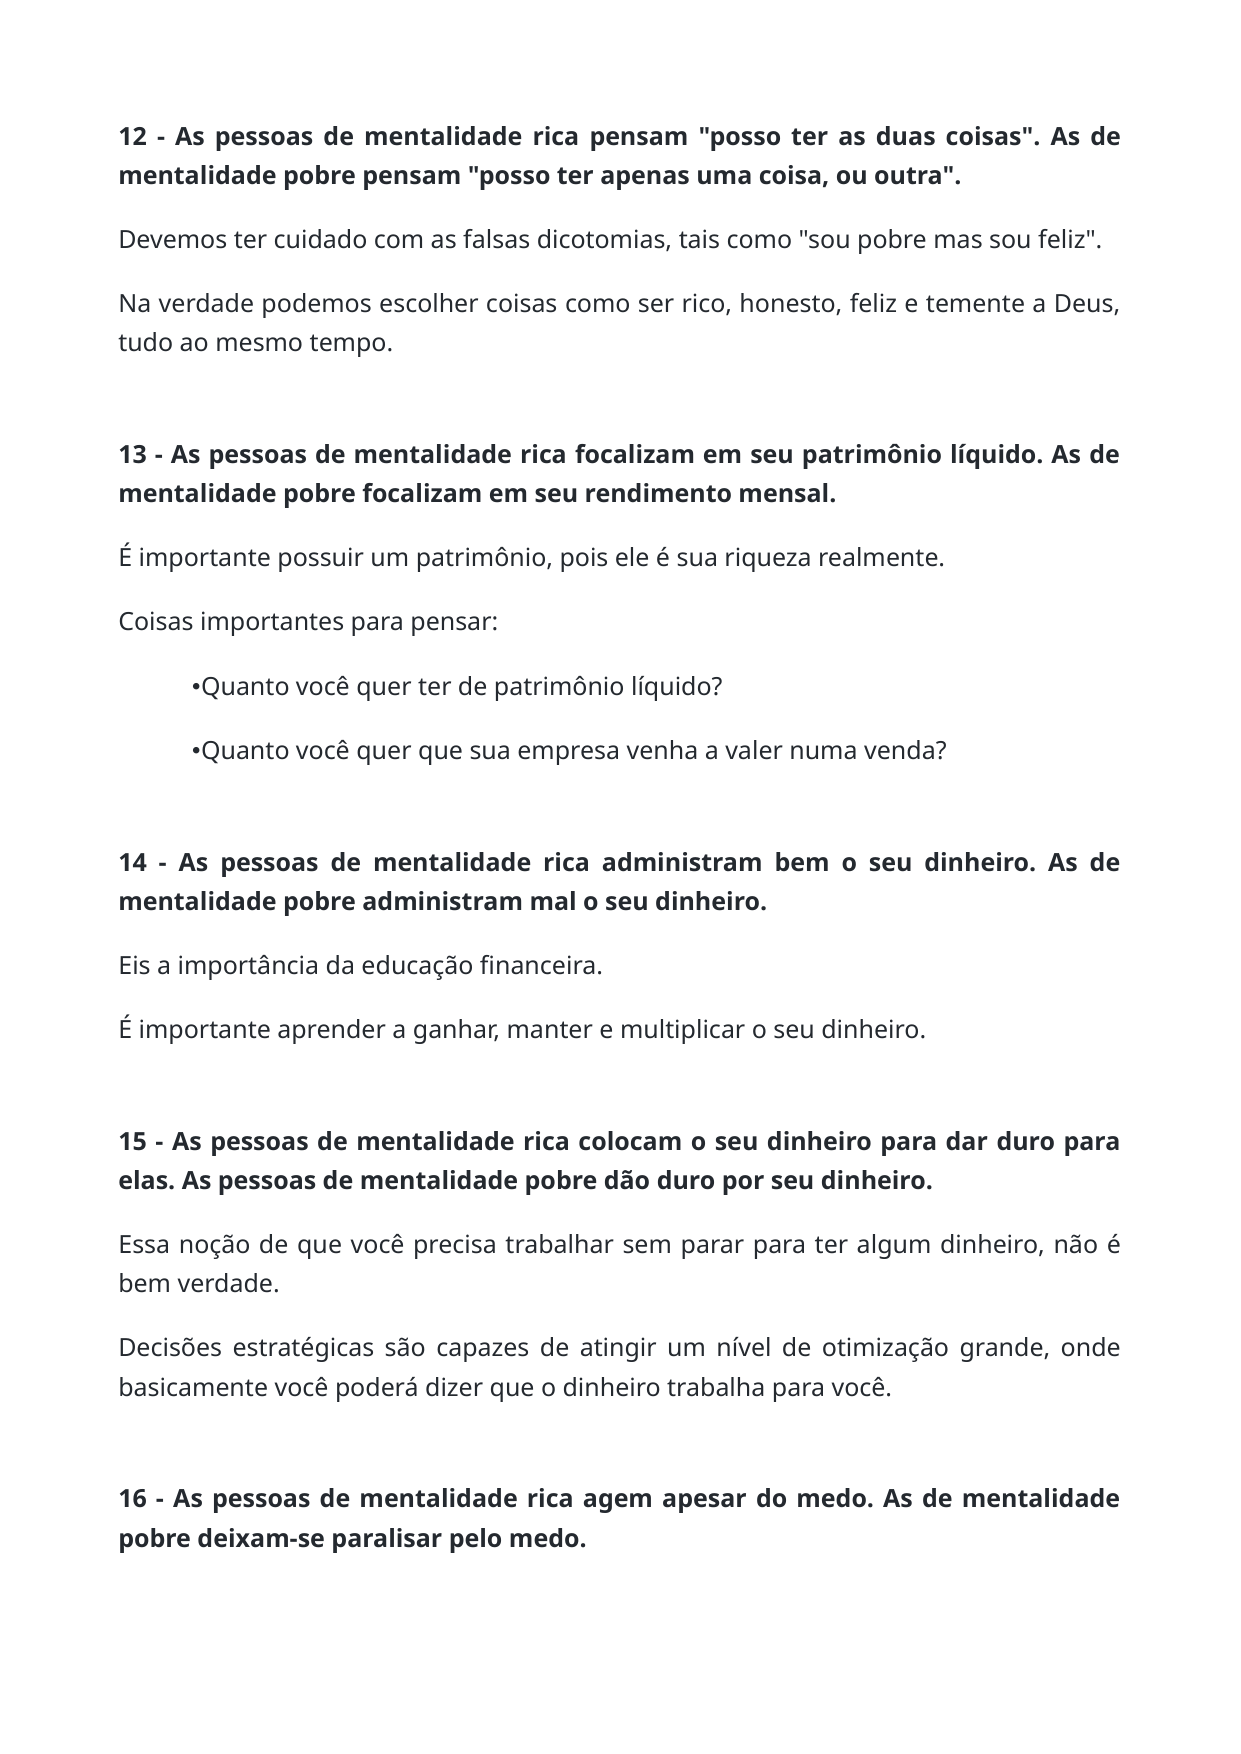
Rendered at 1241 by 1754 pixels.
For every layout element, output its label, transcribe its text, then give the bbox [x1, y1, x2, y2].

text É importante aprender a ganhar, manter e multiplicar o seu dinheiro. [118, 1012, 1122, 1046]
list Quanto você quer que sua empresa venha a valer numa venda? [118, 732, 1122, 766]
text Coisas importantes para pensar: [118, 604, 1122, 638]
text É importante possuir um patrimônio, pois ele é sua riqueza realmente. [118, 540, 1122, 574]
text 15 - As pessoas de mentalidade rica colocam o seu dinheiro para dar duro para elas. As pessoas de mentalidade pobre dão duro por seu dinheiro. [118, 1123, 1122, 1197]
text 12 - As pessoas de mentalidade rica pensam "posso ter as duas coisas". As de mentalidade pobre pensam "posso ter apenas uma coisa, ou outra". [118, 118, 1122, 191]
text Essa noção de que você precisa trabalhar sem parar para ter algum dinheiro, não é bem verdade. [118, 1227, 1122, 1300]
text Na verdade podemos escolher coisas como ser rico, honesto, feliz e temente a Deus, tudo ao mesmo tempo. [118, 286, 1122, 359]
text Decisões estratégicas são capazes de atingir um nível de otimização grande, onde basicamente você poderá dizer que o dinheiro trabalha para você. [118, 1330, 1122, 1403]
text Devemos ter cuidado com as falsas dicotomias, tais como "sou pobre mas sou feliz". [118, 221, 1122, 256]
text 13 - As pessoas de mentalidade rica focalizam em seu patrimônio líquido. As de mentalidade pobre focalizam em seu rendimento mensal. [118, 437, 1122, 510]
text Eis a importância da educação financeira. [118, 947, 1122, 982]
list Quanto você quer ter de patrimônio líquido? [118, 668, 1122, 702]
text 16 - As pessoas de mentalidade rica agem apesar do medo. As de mentalidade pobre deixam-se paralisar pelo medo. [118, 1481, 1122, 1554]
text 14 - As pessoas de mentalidade rica administram bem o seu dinheiro. As de mentalidade pobre administram mal o seu dinheiro. [118, 844, 1122, 917]
